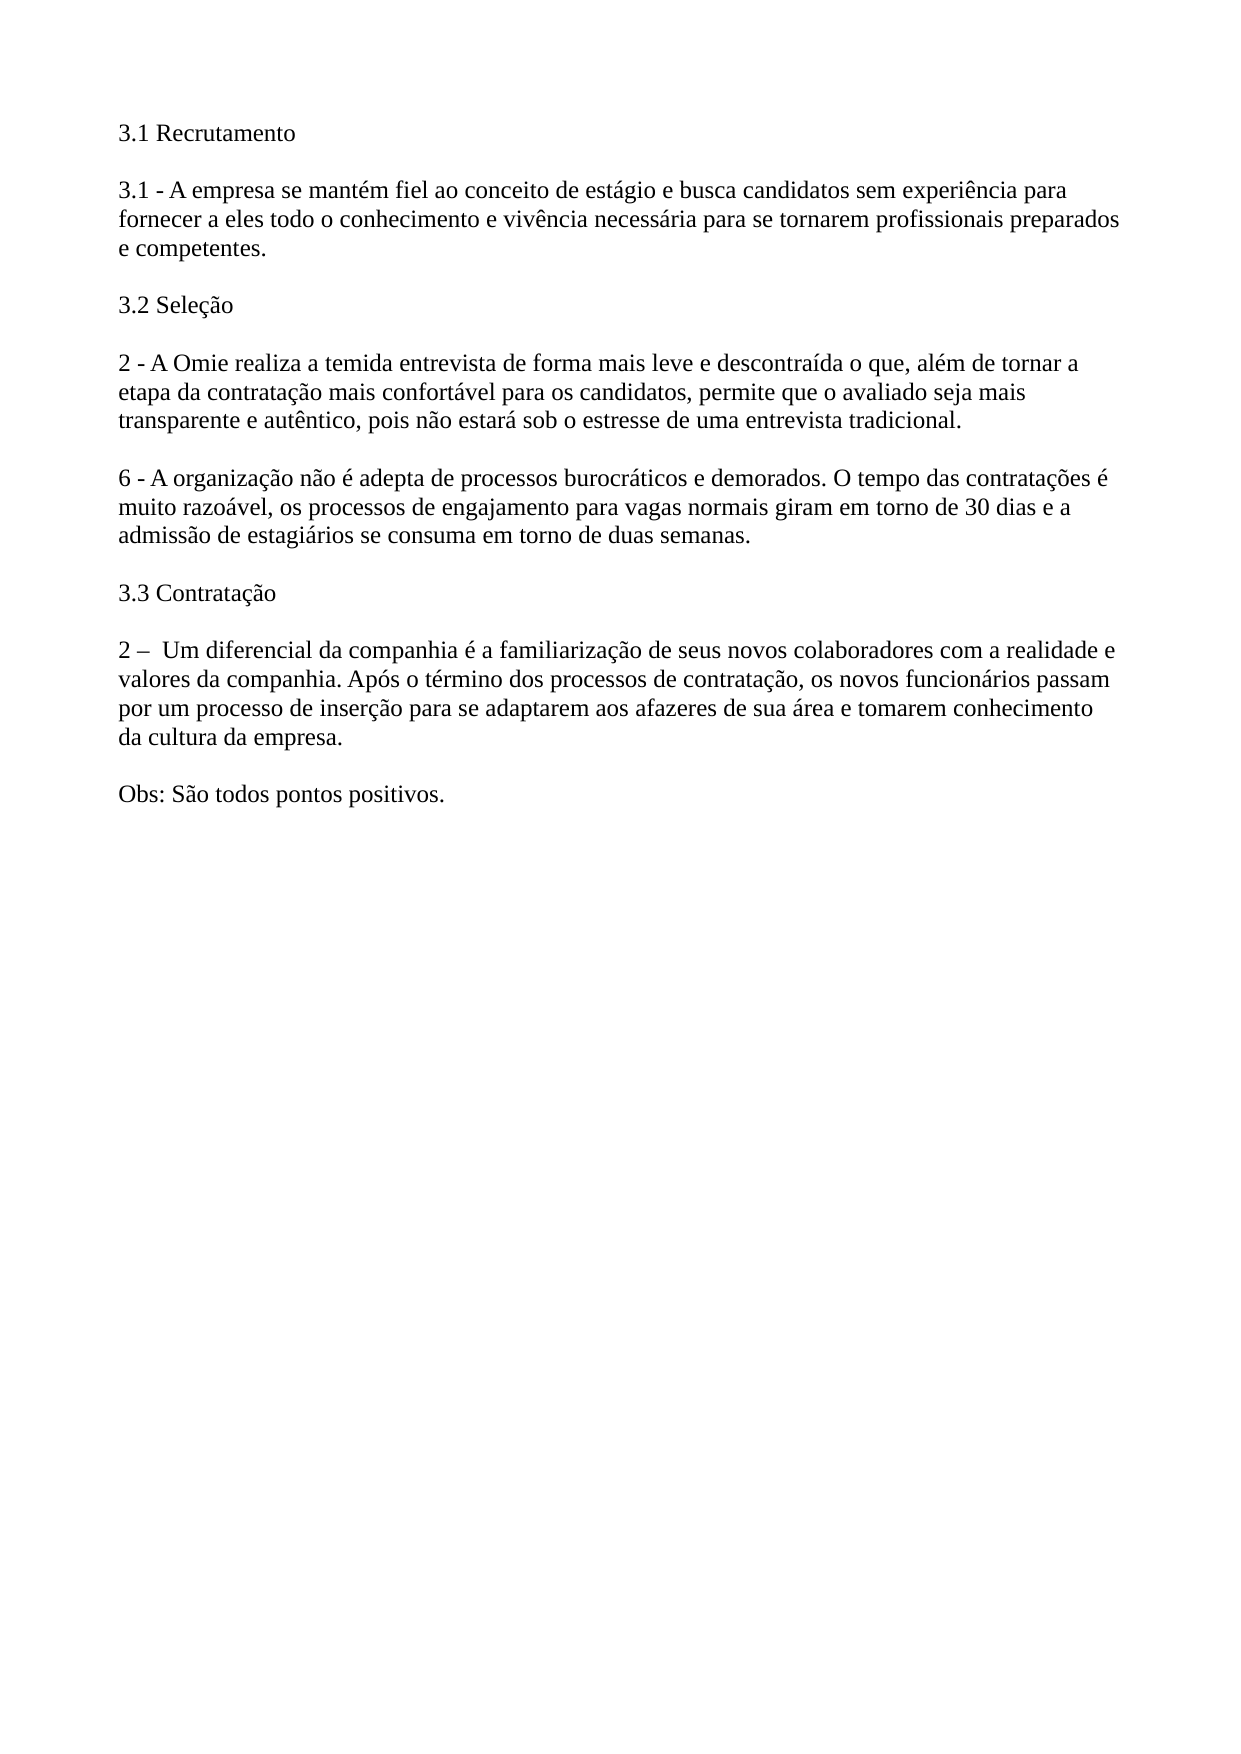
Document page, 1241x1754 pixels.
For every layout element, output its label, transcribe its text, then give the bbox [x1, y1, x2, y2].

text 2 - A Omie realiza a temida entrevista de forma mais leve e descontraída o que, além de tornar a etapa da contratação mais confortável para os candidatos, permite que o avaliado seja mais transparente e autêntico, pois não estará sob o estresse de uma entrevista tradicional. [118, 348, 1122, 434]
text 2 – Um diferencial da companhia é a familiarização de seus novos colaboradores com a realidade e valores da companhia. Após o término dos processos de contratação, os novos funcionários passam por um processo de inserção para se adaptarem aos afazeres de sua área e tomarem conhecimento da cultura da empresa. [118, 636, 1122, 751]
text Obs: São todos pontos positivos. [118, 779, 1122, 808]
text 6 - A organização não é adepta de processos burocráticos e demorados. O tempo das contratações é muito razoável, os processos de engajamento para vagas normais giram em torno de 30 dias e a admissão de estagiários se consuma em torno de duas semanas. [118, 463, 1122, 549]
text 3.1 - A empresa se mantém fiel ao conceito de estágio e busca candidatos sem experiência para fornecer a eles todo o conhecimento e vivência necessária para se tornarem profissionais preparados e competentes. [118, 176, 1122, 262]
text 3.1 Recrutamento [118, 118, 1122, 147]
text 3.2 Seleção [118, 291, 1122, 319]
text 3.3 Contratação [118, 578, 1122, 607]
